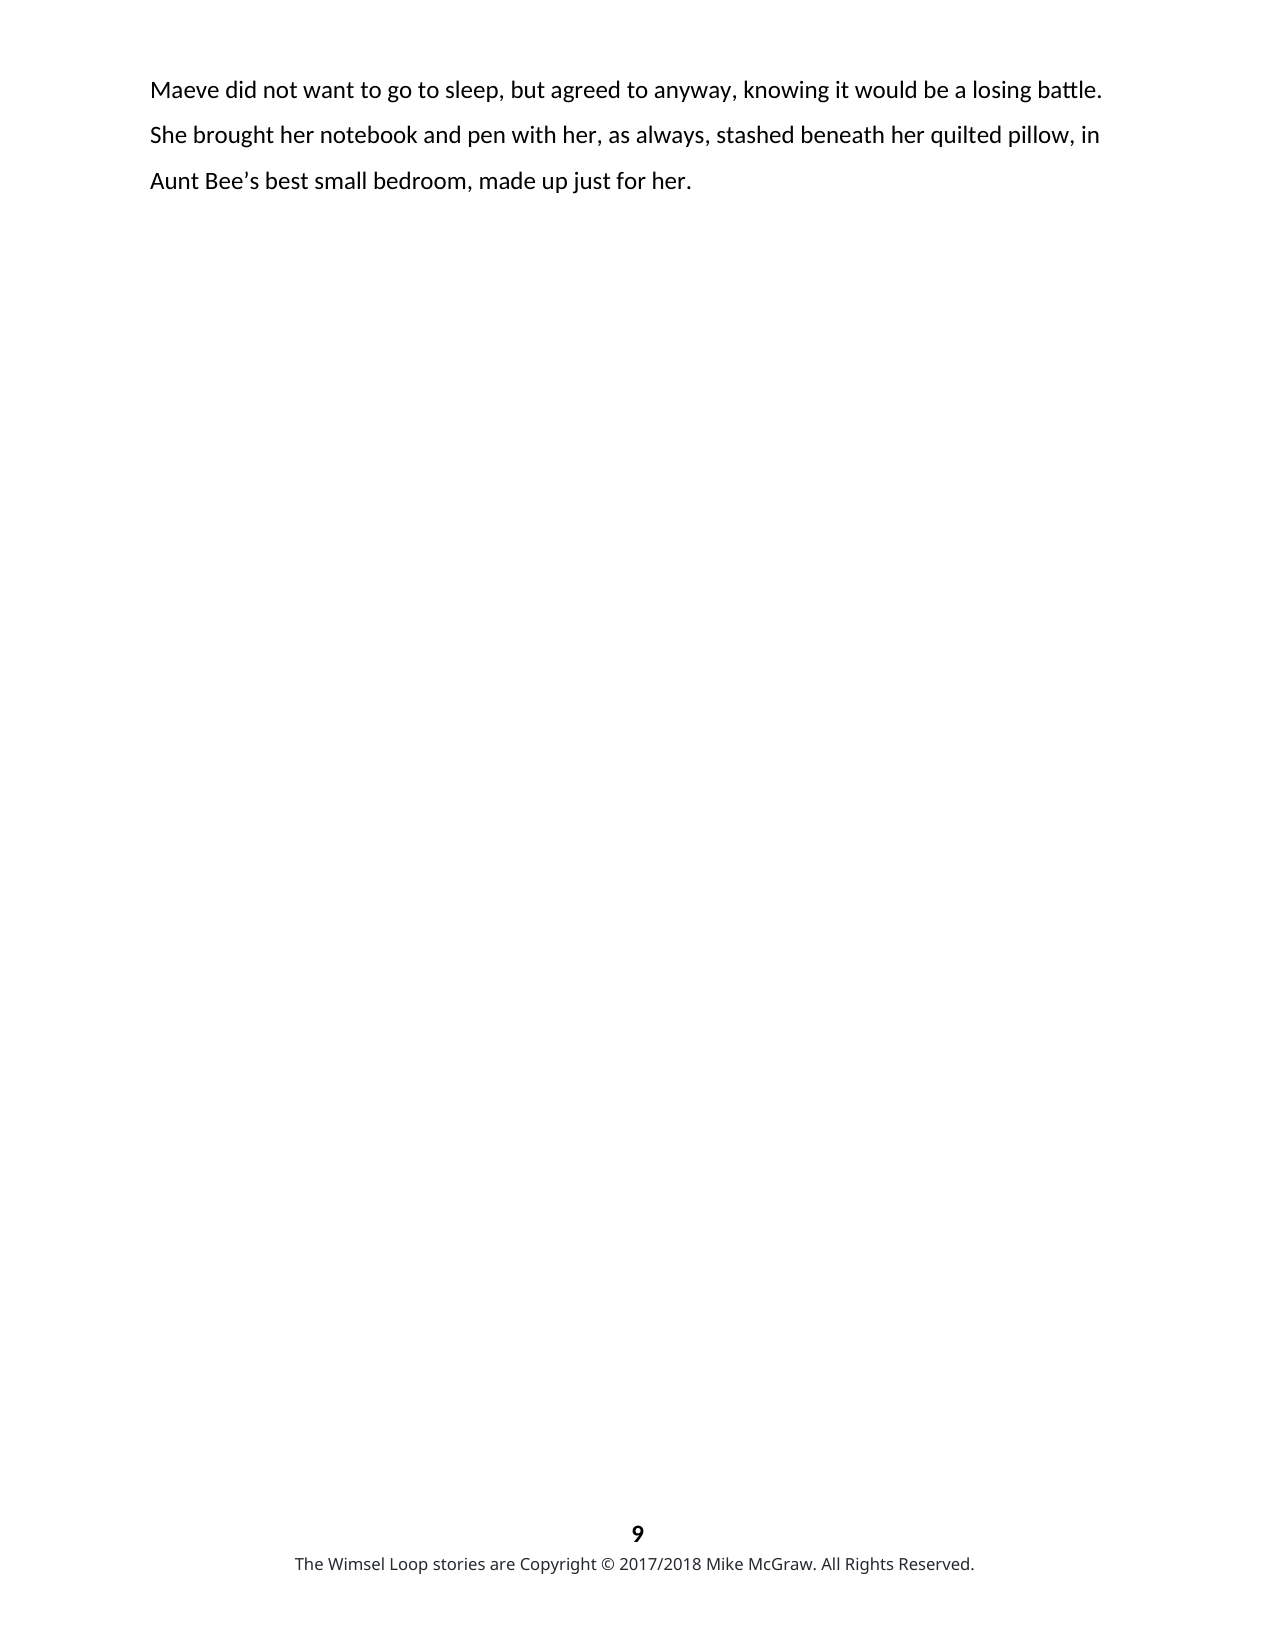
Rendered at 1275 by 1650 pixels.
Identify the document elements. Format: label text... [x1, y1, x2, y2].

text Maeve did not want to go to sleep, but agreed to anyway, knowing it would be a losing battle. She brought her notebook and pen with her, as always, stashed beneath her quilted pillow, in Aunt Bee’s best small bedroom, made up just for her. [150, 74, 1125, 196]
